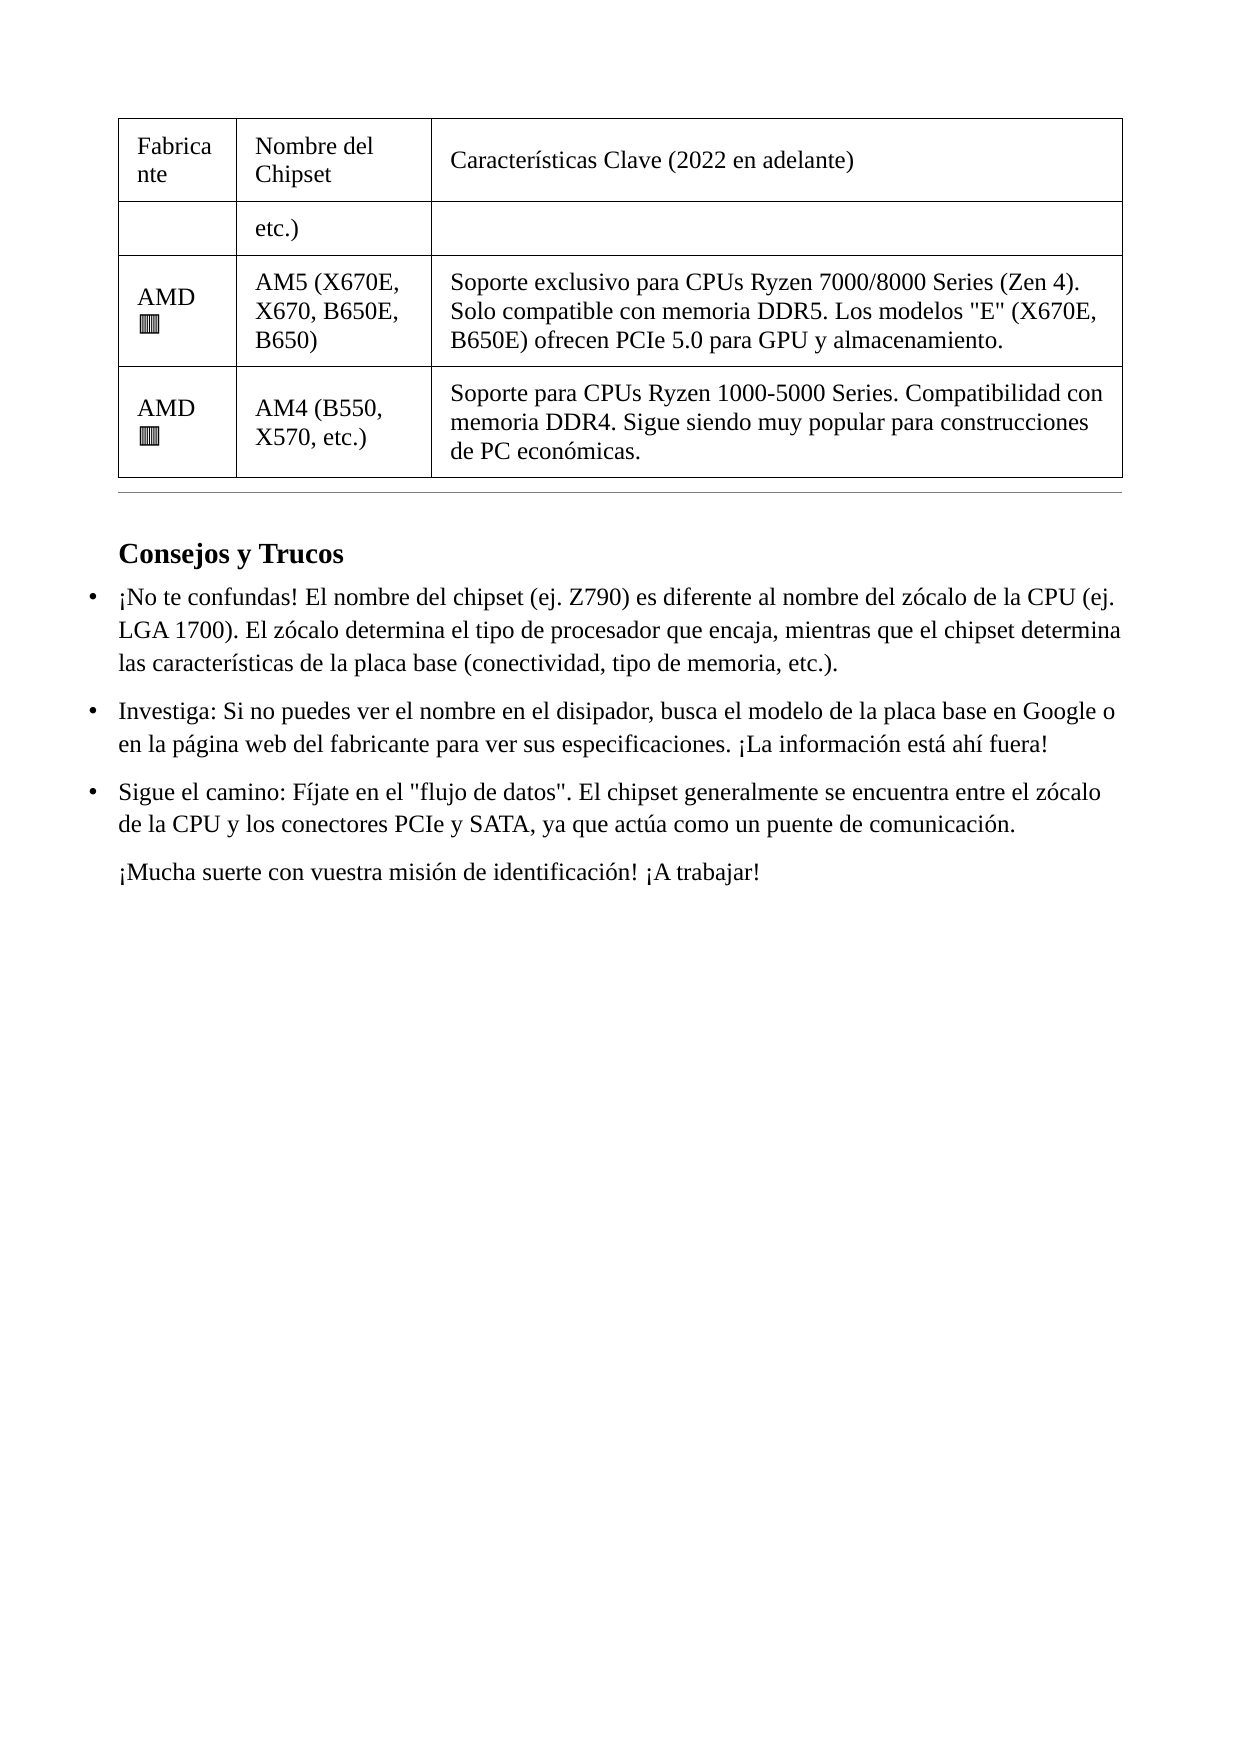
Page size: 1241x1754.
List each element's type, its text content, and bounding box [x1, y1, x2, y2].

table_cell AM5 (X670E, X670, B650E, B650) [237, 256, 431, 366]
table_cell AMD 🟥 [119, 367, 236, 477]
text ¡Mucha suerte con vuestra misión de identificación! ¡A trabajar! 💪 [118, 857, 1122, 886]
table_cell Soporte exclusivo para CPUs Ryzen 7000/8000 Series (Zen 4). Solo compatible con memoria DDR5. Los modelos "E" (X670E, B650E) ofrecen PCIe 5.0 para GPU y almacenamiento. [432, 256, 1122, 366]
table_cell AM4 (B550, X570, etc.) [237, 367, 431, 477]
subtitle Consejos y Trucos ✨ [118, 536, 1122, 570]
table_cell [119, 202, 236, 254]
table_cell [432, 202, 1122, 254]
table_cell AMD 🟥 [119, 256, 236, 366]
table_cell etc.) [237, 202, 431, 254]
table_header Nombre del Chipset [237, 119, 431, 201]
list Investiga: Si no puedes ver el nombre en el disipador, busca el modelo de la placa base en Google o en la página web del fabricante para ver sus especificaciones. ¡La información está ahí fuera! 🌐 [118, 696, 1122, 758]
table_header Características Clave (2022 en adelante) [432, 119, 1122, 201]
table_header Fabricante [119, 119, 236, 201]
list ¡No te confundas! El nombre del chipset (ej. Z790) es diferente al nombre del zócalo de la CPU (ej. LGA 1700). El zócalo determina el tipo de procesador que encaja, mientras que el chipset determina las características de la placa base (conectividad, tipo de memoria, etc.). [118, 582, 1122, 677]
list Sigue el camino: Fíjate en el "flujo de datos". El chipset generalmente se encuentra entre el zócalo de la CPU y los conectores PCIe y SATA, ya que actúa como un puente de comunicación. [118, 777, 1122, 838]
table_cell Soporte para CPUs Ryzen 1000-5000 Series. Compatibilidad con memoria DDR4. Sigue siendo muy popular para construcciones de PC económicas. [432, 367, 1122, 477]
